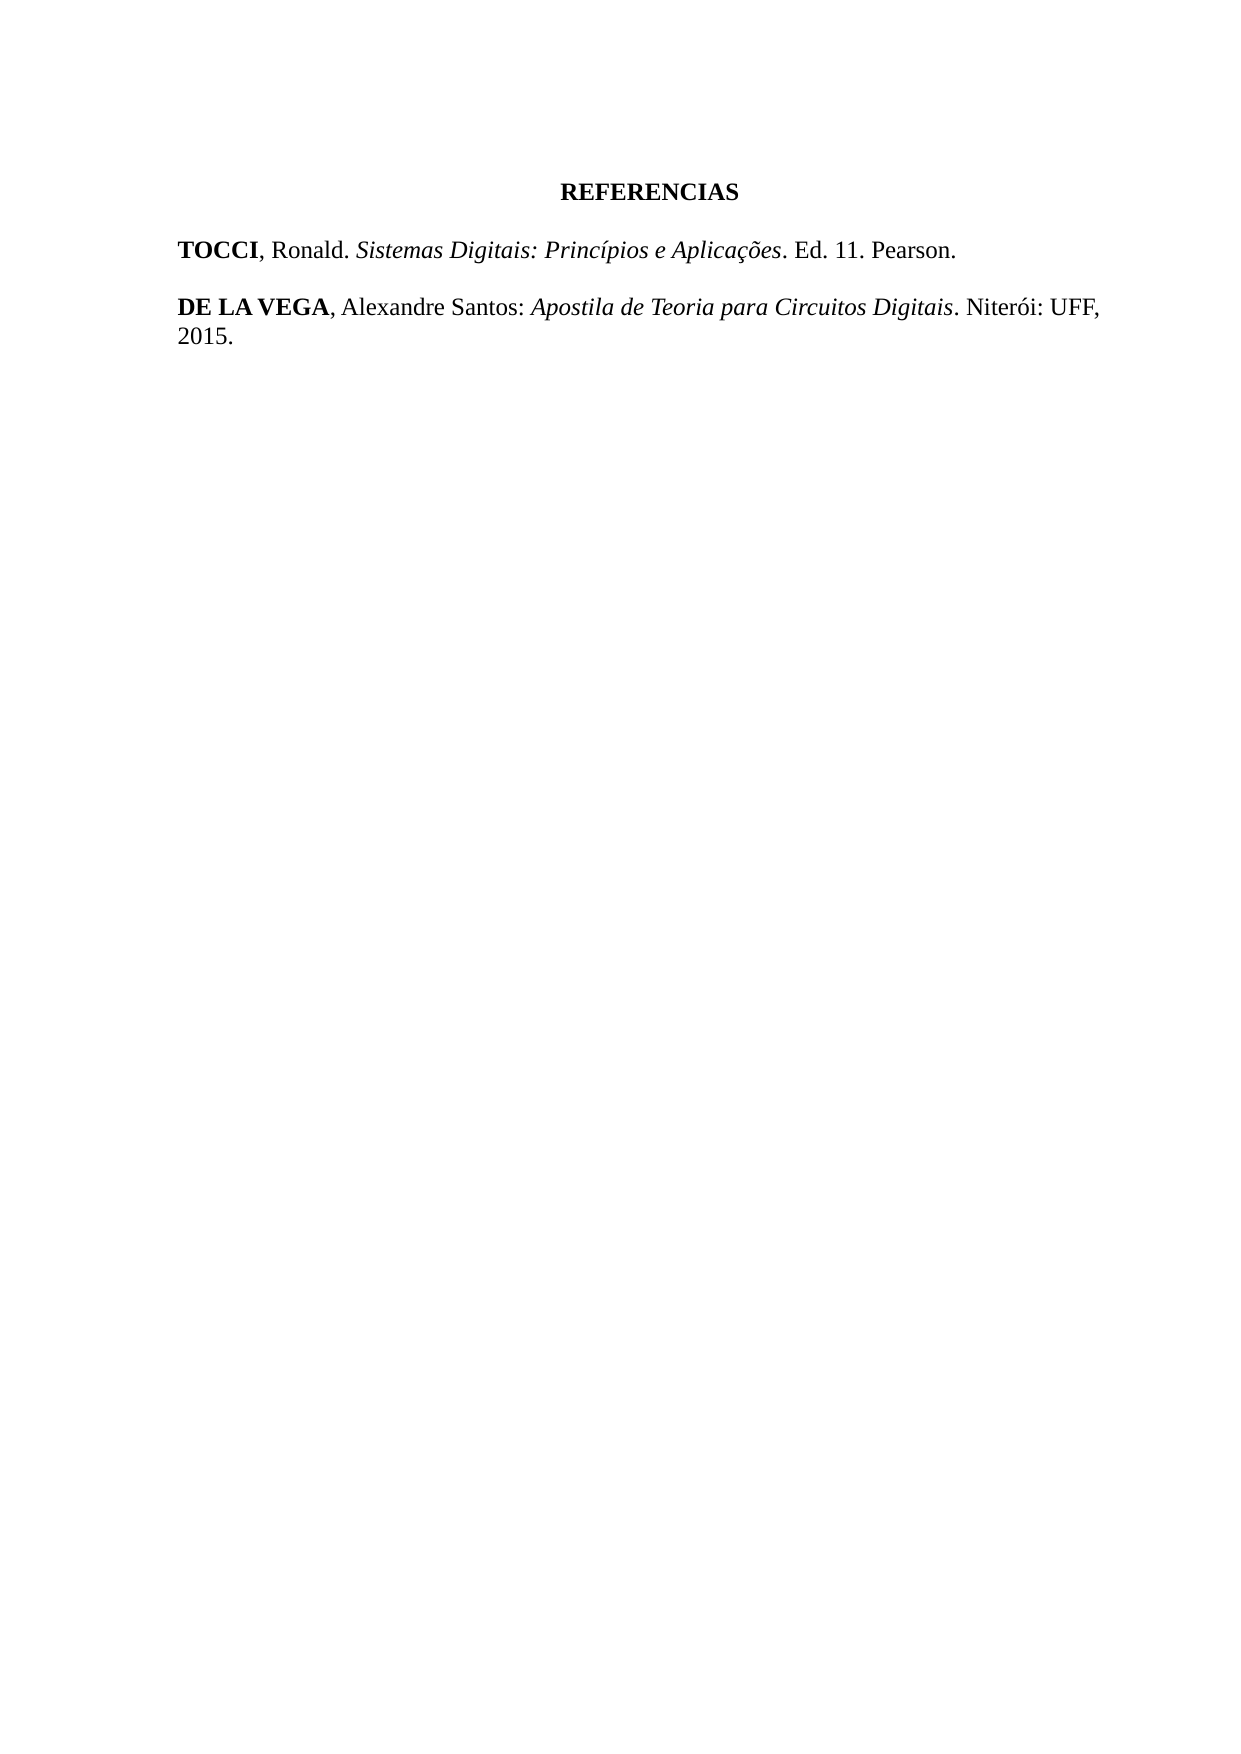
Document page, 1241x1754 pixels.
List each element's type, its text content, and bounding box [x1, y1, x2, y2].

text TOCCI, Ronald. Sistemas Digitais: Princípios e Aplicações. Ed. 11. Pearson. [177, 235, 1122, 263]
text REFERENCIAS [177, 177, 1122, 206]
text DE LA VEGA, Alexandre Santos: Apostila de Teoria para Circuitos Digitais. Niterói: UFF, 2015. [177, 292, 1122, 350]
